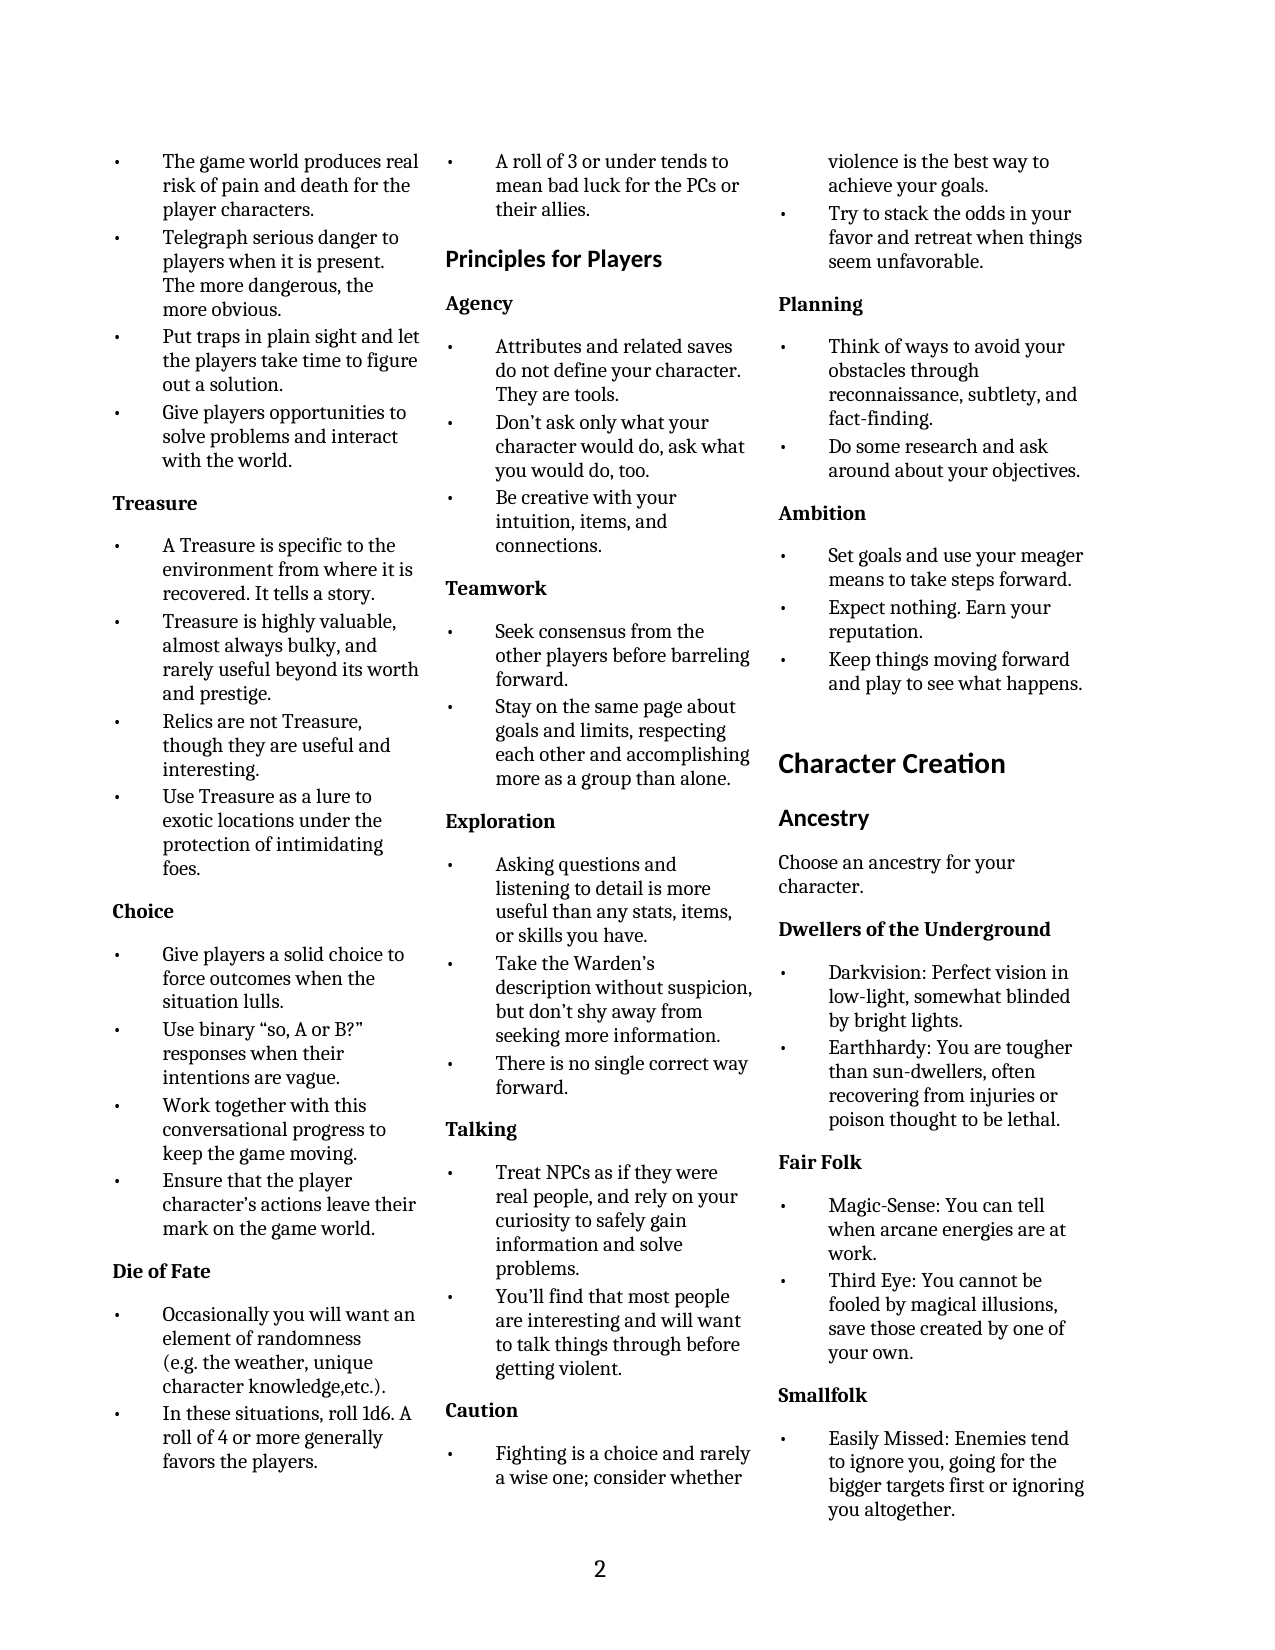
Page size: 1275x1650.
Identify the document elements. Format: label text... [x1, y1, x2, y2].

list violence is the best way to achieve your goals. [778, 150, 1087, 198]
text Treasure [112, 491, 421, 515]
list Give players a solid choice to force outcomes when the situation lulls. [112, 942, 421, 1014]
text Ambition [778, 501, 1087, 525]
list Treasure is highly valuable, almost always bulky, and rarely useful beyond its worth and prestige. [112, 610, 421, 706]
text Choose an ancestry for your character. [778, 851, 1087, 899]
list Asking questions and listening to detail is more useful than any stats, items, or skills you have. [445, 852, 754, 948]
list A roll of 3 or under tends to mean bad luck for the PCs or their allies. [445, 150, 754, 222]
list Seek consensus from the other players before barreling forward. [445, 619, 754, 691]
subtitle Principles for Players [445, 243, 754, 273]
subtitle Ancestry [778, 802, 1087, 832]
list Third Eye: You cannot be fooled by magical illusions, save those created by one of your own. [778, 1269, 1087, 1365]
list Stay on the same page about goals and limits, respecting each other and accomplishing more as a group than alone. [445, 695, 754, 791]
text Talking [445, 1118, 754, 1142]
text Smallfolk [778, 1383, 1087, 1407]
text Caution [445, 1399, 754, 1423]
list In these situations, roll 1d6. A roll of 4 or more generally favors the players. [112, 1402, 421, 1474]
list Relics are not Treasure, though they are useful and interesting. [112, 709, 421, 781]
list Use Treasure as a lure to exotic locations under the protection of intimidating foes. [112, 785, 421, 881]
list Occasionally you will want an element of randomness (e.g. the weather, unique character knowledge,etc.). [112, 1302, 421, 1398]
list Be creative with your intuition, items, and connections. [445, 486, 754, 558]
text Fair Folk [778, 1151, 1087, 1174]
text Choice [112, 899, 421, 923]
list Keep things moving forward and play to see what happens. [778, 647, 1087, 695]
list Think of ways to avoid your obstacles through reconnaissance, subtlety, and fact-finding. [778, 335, 1087, 431]
list There is no single correct way forward. [445, 1051, 754, 1099]
list Magic-Sense: You can tell when arcane energies are at work. [778, 1193, 1087, 1265]
list Do some research and ask around about your objectives. [778, 434, 1087, 482]
list Treat NPCs as if they were real people, and rely on your curiosity to safely gain information and solve problems. [445, 1161, 754, 1281]
list Earthhardy: You are tougher than sun-dwellers, often recovering from injuries or poison thought to be lethal. [778, 1036, 1087, 1132]
list Give players opportunities to solve problems and interact with the world. [112, 401, 421, 473]
list Darkvision: Perfect vision in low-light, somewhat blinded by bright lights. [778, 960, 1087, 1032]
text Planning [778, 292, 1087, 316]
list Don’t ask only what your character would do, ask what you would do, too. [445, 410, 754, 482]
list Ensure that the player character’s actions leave their mark on the game world. [112, 1169, 421, 1241]
list Work together with this conversational progress to keep the game moving. [112, 1093, 421, 1165]
list Take the Warden’s description without suspicion, but don’t shy away from seeking more information. [445, 952, 754, 1048]
list Set goals and use your meager means to take steps forward. [778, 544, 1087, 592]
list The game world produces real risk of pain and death for the player characters. [112, 150, 421, 222]
list Try to stack the odds in your favor and retreat when things seem unfavorable. [778, 202, 1087, 273]
text Teamwork [445, 577, 754, 601]
list Expect nothing. Earn your reputation. [778, 596, 1087, 643]
text Exploration [445, 809, 754, 833]
text Die of Fate [112, 1260, 421, 1284]
list Use binary “so, A or B?” responses when their intentions are vague. [112, 1018, 421, 1090]
list Fighting is a choice and rarely a wise one; consider whether [445, 1442, 754, 1489]
list Attributes and related saves do not define your character. They are tools. [445, 335, 754, 407]
text Agency [445, 292, 754, 316]
list A Treasure is specific to the environment from where it is recovered. It tells a story. [112, 534, 421, 606]
list You’ll find that most people are interesting and will want to talk things through before getting violent. [445, 1284, 754, 1380]
list Put traps in plain sight and let the players take time to figure out a solution. [112, 325, 421, 397]
list Telegraph serious danger to players when it is present. The more dangerous, the more obvious. [112, 226, 421, 321]
list Easily Missed: Enemies tend to ignore you, going for the bigger targets first or ignoring you altogether. [778, 1426, 1087, 1522]
text Dwellers of the Underground [778, 918, 1087, 942]
subtitle Character Creation [778, 745, 1087, 781]
